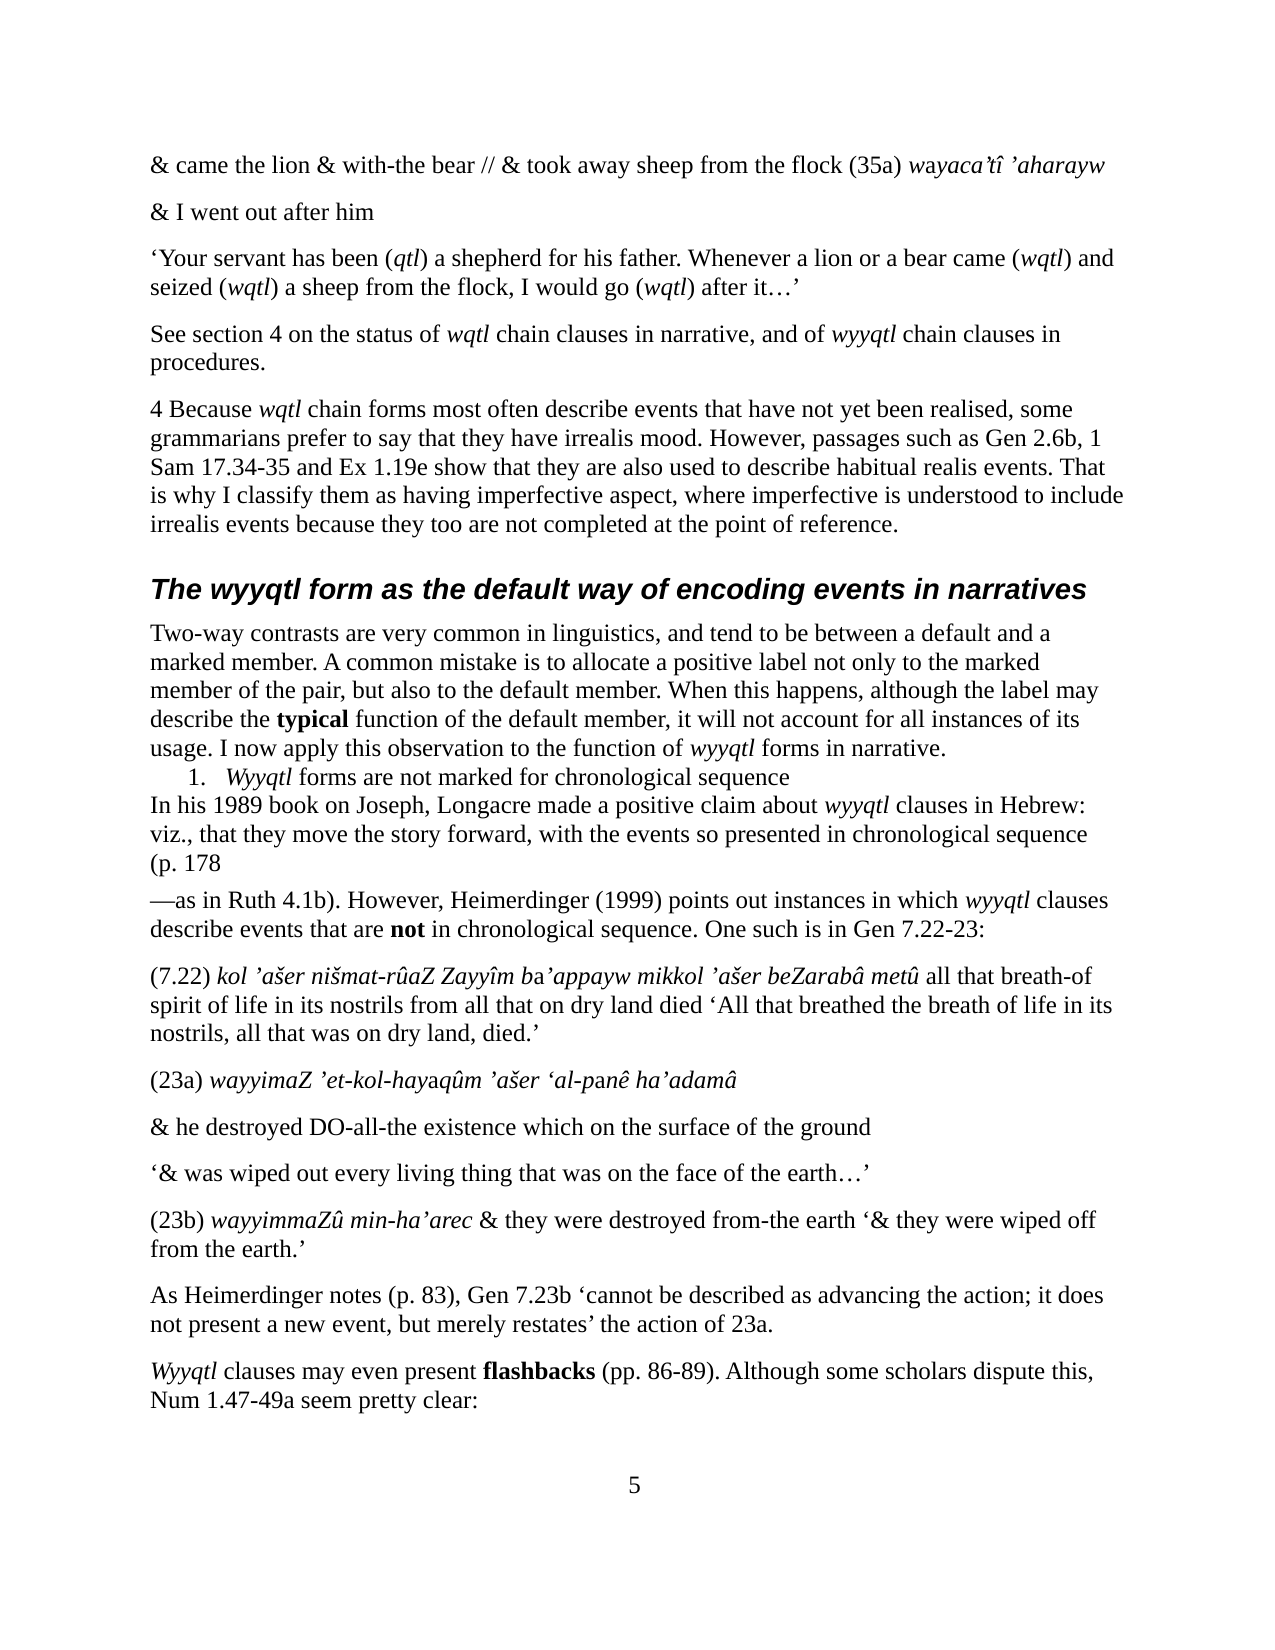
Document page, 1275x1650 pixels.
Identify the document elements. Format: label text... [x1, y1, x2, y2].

text 4 Because wqtl chain forms most often describe events that have not yet been realised, some grammarians prefer to say that they have irrealis mood. However, passages such as Gen 2.6b, 1 Sam 17.34-35 and Ex 1.19e show that they are also used to describe habitual realis events. That is why I classify them as having imperfective aspect, where imperfective is understood to include irrealis events because they too are not completed at the point of reference. [150, 394, 1125, 538]
text & he destroyed DO-all-the existence which on the surface of the ground [150, 1112, 1125, 1141]
subtitle The wyyqtl form as the default way of encoding events in narratives [150, 572, 1125, 605]
text & came the lion & with-the bear // & took away sheep from the flock (35a) wayaca’tî ’aharayw [150, 150, 1125, 179]
text Wyyqtl clauses may even present flashbacks (pp. 86-89). Although some scholars dispute this, Num 1.47-49a seem pretty clear: [150, 1356, 1125, 1413]
text ‘Your servant has been (qtl) a shepherd for his father. Whenever a lion or a bear came (wqtl) and seized (wqtl) a sheep from the flock, I would go (wqtl) after it…’ [150, 243, 1125, 301]
text Two-way contrasts are very common in linguistics, and tend to be between a default and a marked member. A common mistake is to allocate a positive label not only to the marked member of the pair, but also to the default member. When this happens, although the label may describe the typical function of the default member, it will not account for all instances of its usage. I now apply this observation to the function of wyyqtl forms in narrative. [150, 618, 1125, 762]
text ‘& was wiped out every living thing that was on the face of the earth…’ [150, 1158, 1125, 1187]
text In his 1989 book on Joseph, Longacre made a positive claim about wyyqtl clauses in Hebrew: viz., that they move the story forward, with the events so presented in chronological sequence (p. 178 [150, 790, 1125, 877]
list Wyyqtl forms are not marked for chronological sequence [187, 762, 1125, 790]
text (23a) wayyimaZ ’et-kol-hayaqûm ’ašer ‘al-panê ha’adamâ [150, 1065, 1125, 1094]
text See section 4 on the status of wqtl chain clauses in narrative, and of wyyqtl chain clauses in procedures. [150, 319, 1125, 376]
text (23b) wayyimmaZû min-ha’arec & they were destroyed from-the earth ‘& they were wiped off from the earth.’ [150, 1205, 1125, 1263]
text —as in Ruth 4.1b). However, Heimerdinger (1999) points out instances in which wyyqtl clauses describe events that are not in chronological sequence. One such is in Gen 7.22-23: [150, 886, 1125, 943]
text (7.22) kol ’ašer nišmat-rûaZ Zayyîm ba’appayw mikkol ’ašer beZarabâ metû all that breath-of spirit of life in its nostrils from all that on dry land died ‘All that breathed the breath of life in its nostrils, all that was on dry land, died.’ [150, 961, 1125, 1047]
text & I went out after him [150, 197, 1125, 225]
text As Heimerdinger notes (p. 83), Gen 7.23b ‘cannot be described as advancing the action; it does not present a new event, but merely restates’ the action of 23a. [150, 1281, 1125, 1338]
